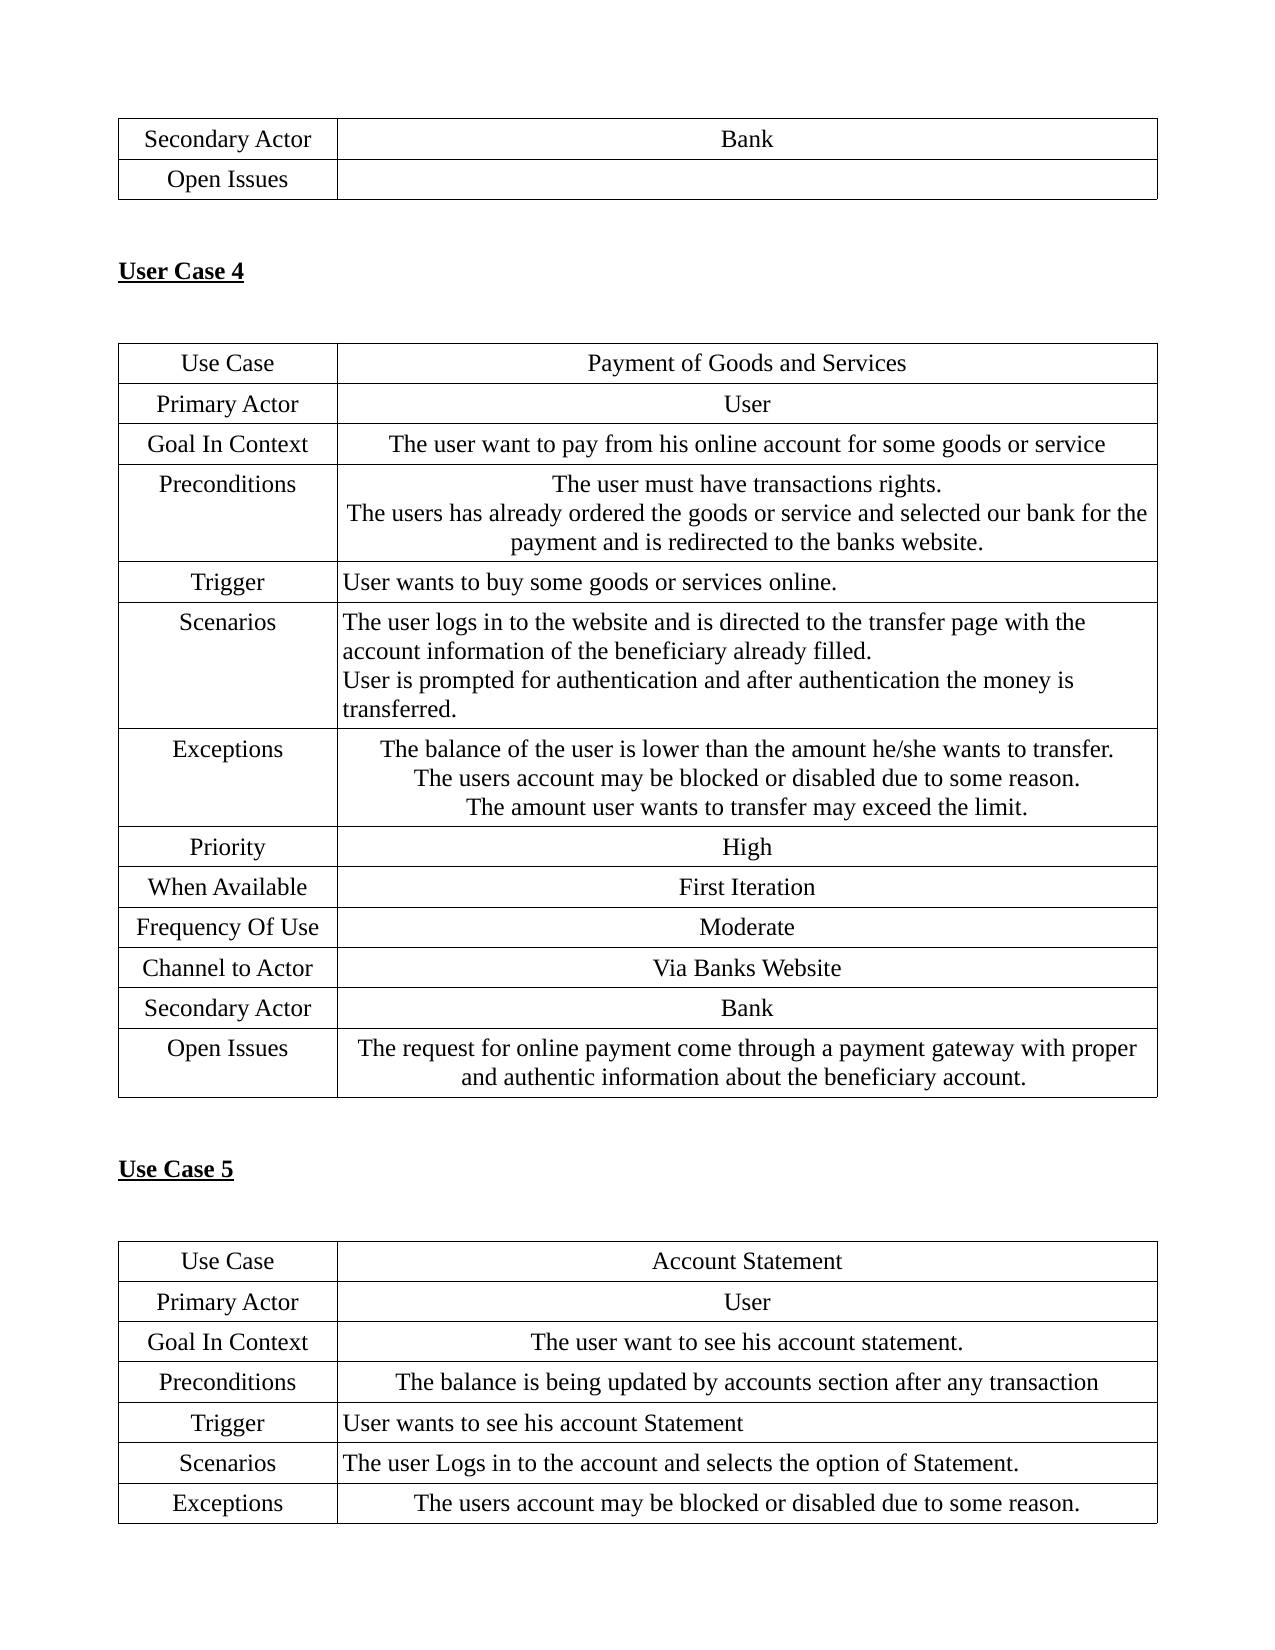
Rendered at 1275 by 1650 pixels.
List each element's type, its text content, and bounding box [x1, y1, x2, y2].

table_cell Scenarios [119, 603, 337, 728]
table_cell Open Issues [119, 1029, 337, 1097]
table_cell The user must have transactions rights. The users has already ordered the goods or service and selected our bank for the payment and is redirected to the banks website. [338, 465, 1157, 561]
table_cell Trigger [119, 562, 337, 602]
table_cell Via Banks Website [338, 948, 1157, 987]
table_cell Channel to Actor [119, 948, 337, 987]
text Use Case 5 [118, 1154, 1157, 1183]
table_cell Trigger [119, 1403, 337, 1442]
table_cell Goal In Context [119, 424, 337, 463]
table_cell Primary Actor [119, 1282, 337, 1321]
table_cell Exceptions [119, 1484, 337, 1523]
table_cell High [338, 827, 1157, 866]
table_cell User wants to see his account Statement [338, 1403, 1157, 1442]
table_cell Frequency Of Use [119, 908, 337, 947]
table_cell The user want to see his account statement. [338, 1322, 1157, 1361]
table_header Use Case [119, 1242, 337, 1281]
table_cell Exceptions [119, 729, 337, 826]
table_header Use Case [119, 344, 337, 383]
table_cell Secondary Actor [119, 988, 337, 1028]
table_cell Scenarios [119, 1443, 337, 1482]
table_cell Secondary Actor [119, 119, 337, 158]
table_cell Preconditions [119, 1362, 337, 1402]
table_cell The request for online payment come through a payment gateway with proper and authentic information about the beneficiary account. [338, 1029, 1157, 1097]
table_cell The user logs in to the website and is directed to the transfer page with the account information of the beneficiary already filled. User is prompted for authentication and after authentication the money is transferred. [338, 603, 1157, 728]
table_cell [338, 160, 1157, 199]
table_header Account Statement [338, 1242, 1157, 1281]
table_cell First Iteration [338, 867, 1157, 907]
table_cell Goal In Context [119, 1322, 337, 1361]
table_cell When Available [119, 867, 337, 907]
table_cell Primary Actor [119, 384, 337, 423]
table_cell The balance is being updated by accounts section after any transaction [338, 1362, 1157, 1402]
text User Case 4 [118, 256, 1157, 285]
table_cell User [338, 384, 1157, 423]
table_cell The users account may be blocked or disabled due to some reason. [338, 1484, 1157, 1523]
table_cell Priority [119, 827, 337, 866]
table_cell The user Logs in to the account and selects the option of Statement. [338, 1443, 1157, 1482]
table_cell Open Issues [119, 160, 337, 199]
table_header Payment of Goods and Services [338, 344, 1157, 383]
table_cell User [338, 1282, 1157, 1321]
table_cell The balance of the user is lower than the amount he/she wants to transfer. The users account may be blocked or disabled due to some reason. The amount user wants to transfer may exceed the limit. [338, 729, 1157, 826]
table_cell Bank [338, 119, 1157, 158]
table_cell Moderate [338, 908, 1157, 947]
table_cell User wants to buy some goods or services online. [338, 562, 1157, 602]
table_cell Bank [338, 988, 1157, 1028]
table_cell Preconditions [119, 465, 337, 561]
table_cell The user want to pay from his online account for some goods or service [338, 424, 1157, 463]
